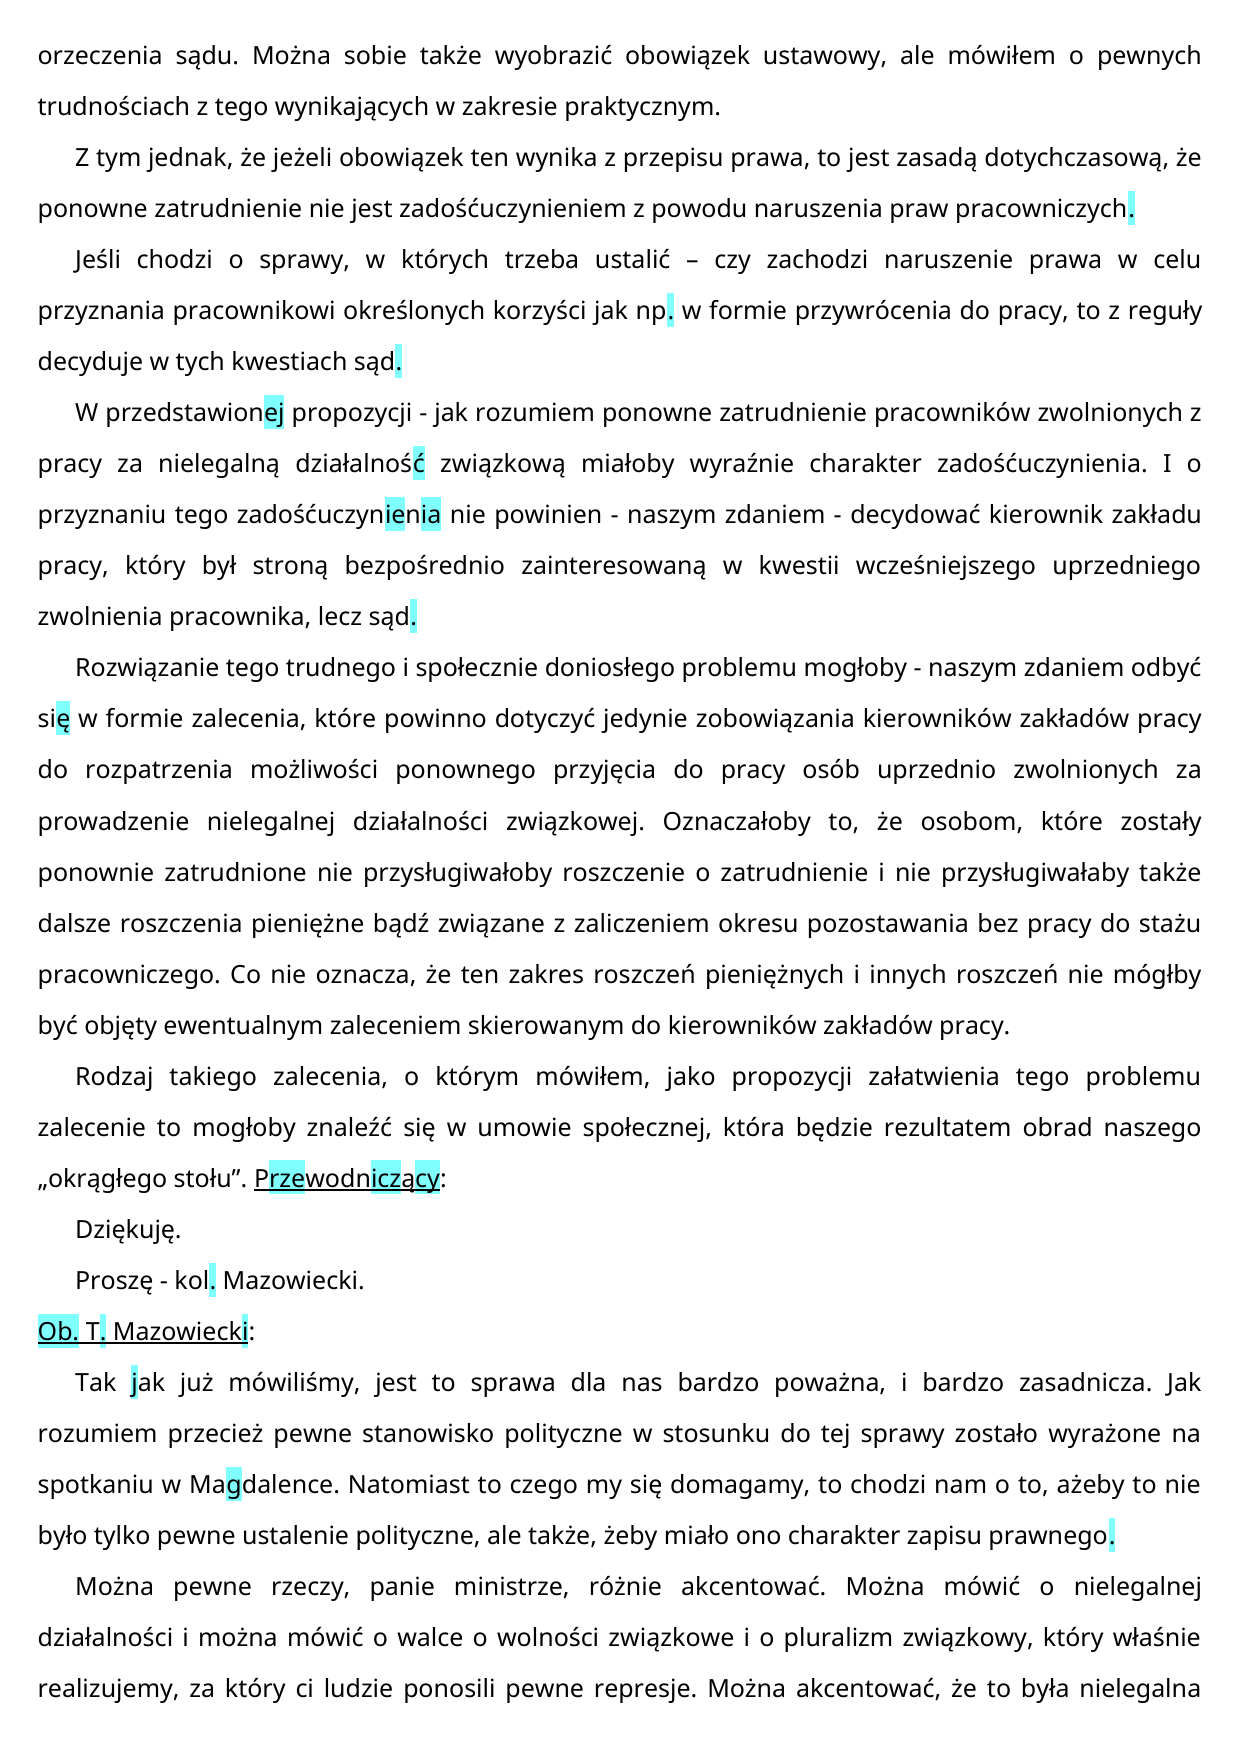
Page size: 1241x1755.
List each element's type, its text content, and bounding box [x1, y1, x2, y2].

text Jeśli chodzi o sprawy, w których trzeba ustalić – czy zachodzi naruszenie prawa w celu przyznania pracownikowi określonych korzyści jak np. w formie przywrócenia do pracy, to z reguły decyduje w tych kwestiach sąd. [37, 242, 1203, 378]
text Dziękuję. [37, 1211, 1203, 1246]
text Proszę - kol. Mazowiecki. [37, 1262, 1203, 1297]
text Rodzaj takiego zalecenia, o którym mówiłem, jako propozycji załatwienia tego problemu zalecenie to mogłoby znaleźć się w umowie społecznej, która będzie rezultatem obrad naszego „okrągłego stołu”. Przewodniczący: [37, 1058, 1203, 1194]
text orzeczenia sądu. Można sobie także wyobrazić obowiązek ustawowy, ale mówiłem o pewnych trudnościach z tego wynikających w zakresie praktycznym. [37, 37, 1203, 123]
text Tak jak już mówiliśmy, jest to sprawa dla nas bardzo poważna, i bardzo zasadnicza. Jak rozumiem przecież pewne stanowisko polityczne w stosunku do tej sprawy zostało wyrażone na spotkaniu w Magdalence. Natomiast to czego my się domagamy, to chodzi nam o to, ażeby to nie było tylko pewne ustalenie polityczne, ale także, żeby miało ono charakter zapisu prawnego. [37, 1364, 1203, 1552]
text Rozwiązanie tego trudnego i społecznie doniosłego problemu mogłoby - naszym zdaniem odbyć się w formie zalecenia, które powinno dotyczyć jedynie zobowiązania kierowników zakładów pracy do rozpatrzenia możliwości ponownego przyjęcia do pracy osób uprzednio zwolnionych za prowadzenie nielegalnej działalności związkowej. Oznaczałoby to, że osobom, które zostały ponownie zatrudnione nie przysługiwałoby roszczenie o zatrudnienie i nie przysługiwałaby także dalsze roszczenia pieniężne bądź związane z zaliczeniem okresu pozostawania bez pracy do stażu pracowniczego. Co nie oznacza, że ten zakres roszczeń pieniężnych i innych roszczeń nie mógłby być objęty ewentualnym zaleceniem skierowanym do kierowników zakładów pracy. [37, 650, 1203, 1041]
text Można pewne rzeczy, panie ministrze, różnie akcentować. Można mówić o nielegalnej działalności i można mówić o walce o wolności związkowe i o pluralizm związkowy, który właśnie realizujemy, za który ci ludzie ponosili pewne represje. Można akcentować, że to była nielegalna [37, 1569, 1203, 1705]
text Ob. T. Mazowiecki: [37, 1313, 1203, 1348]
text W przedstawionej propozycji - jak rozumiem ponowne zatrudnienie pracowników zwolnionych z pracy za nielegalną działalność związkową miałoby wyraźnie charakter zadośćuczynienia. I o przyznaniu tego zadośćuczynienia nie powinien - naszym zdaniem - decydować kierownik zakładu pracy, który był stroną bezpośrednio zainteresowaną w kwestii wcześniejszego uprzedniego zwolnienia pracownika, lecz sąd. [37, 395, 1203, 633]
text Z tym jednak, że jeżeli obowiązek ten wynika z przepisu prawa, to jest zasadą dotychczasową, że ponowne zatrudnienie nie jest zadośćuczynieniem z powodu naruszenia praw pracowniczych. [37, 139, 1203, 225]
